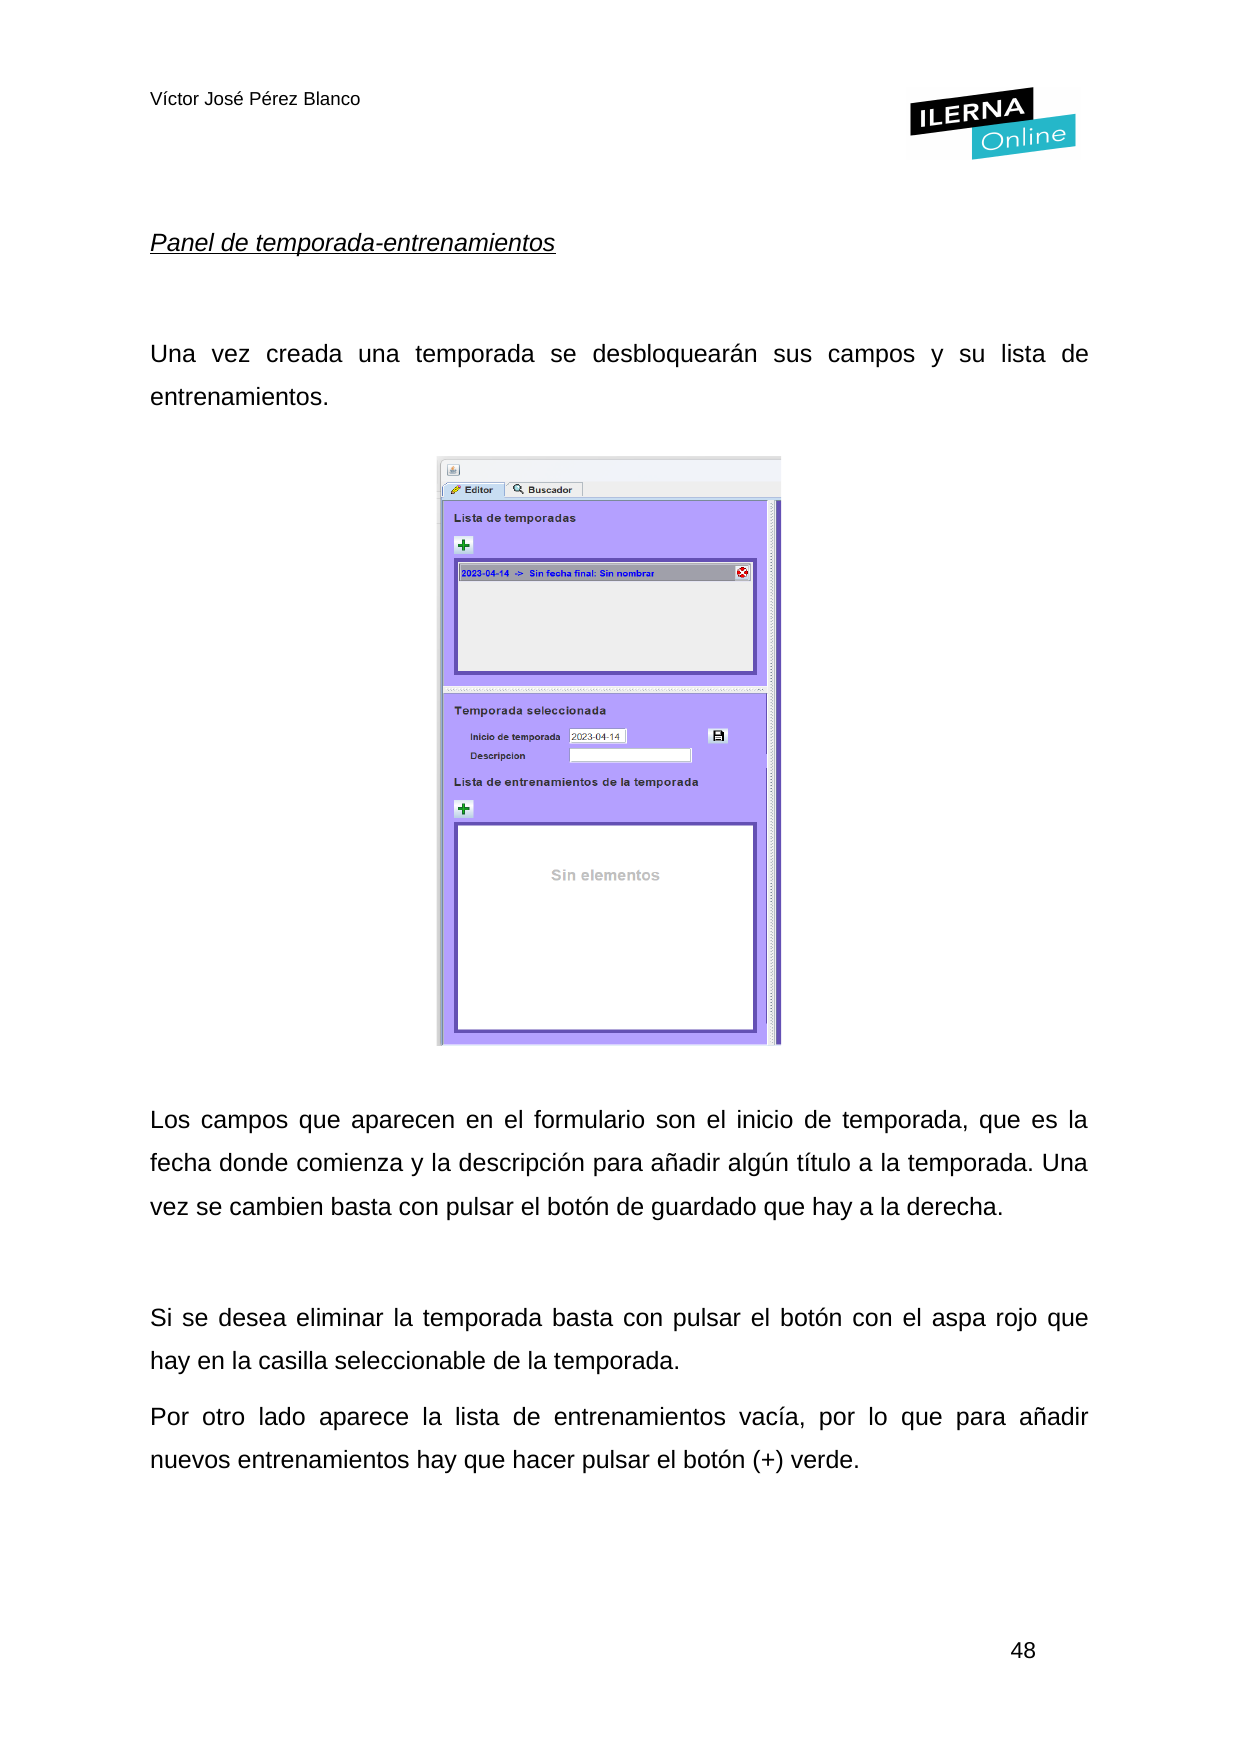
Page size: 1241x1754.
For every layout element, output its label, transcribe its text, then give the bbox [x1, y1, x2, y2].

text Si se desea eliminar la temporada basta con pulsar el botón con el aspa rojo que hay en la casilla seleccionable de la temporada. [150, 1303, 1090, 1374]
text Los campos que aparecen en el formulario son el inicio de temporada, que es la fecha donde comienza y la descripción para añadir algún título a la temporada. Una vez se cambien basta con pulsar el botón de guardado que hay a la derecha. [150, 1105, 1090, 1220]
text Panel de temporada-entrenamientos [150, 228, 1090, 256]
text Por otro lado aparece la lista de entrenamientos vacía, por lo que para añadir nuevos entrenamientos hay que hacer pulsar el botón (+) verde. [150, 1401, 1090, 1473]
picture [905, 87, 1082, 160]
text Una vez creada una temporada se desbloquearán sus campos y su lista de entrenamientos. [150, 339, 1090, 411]
